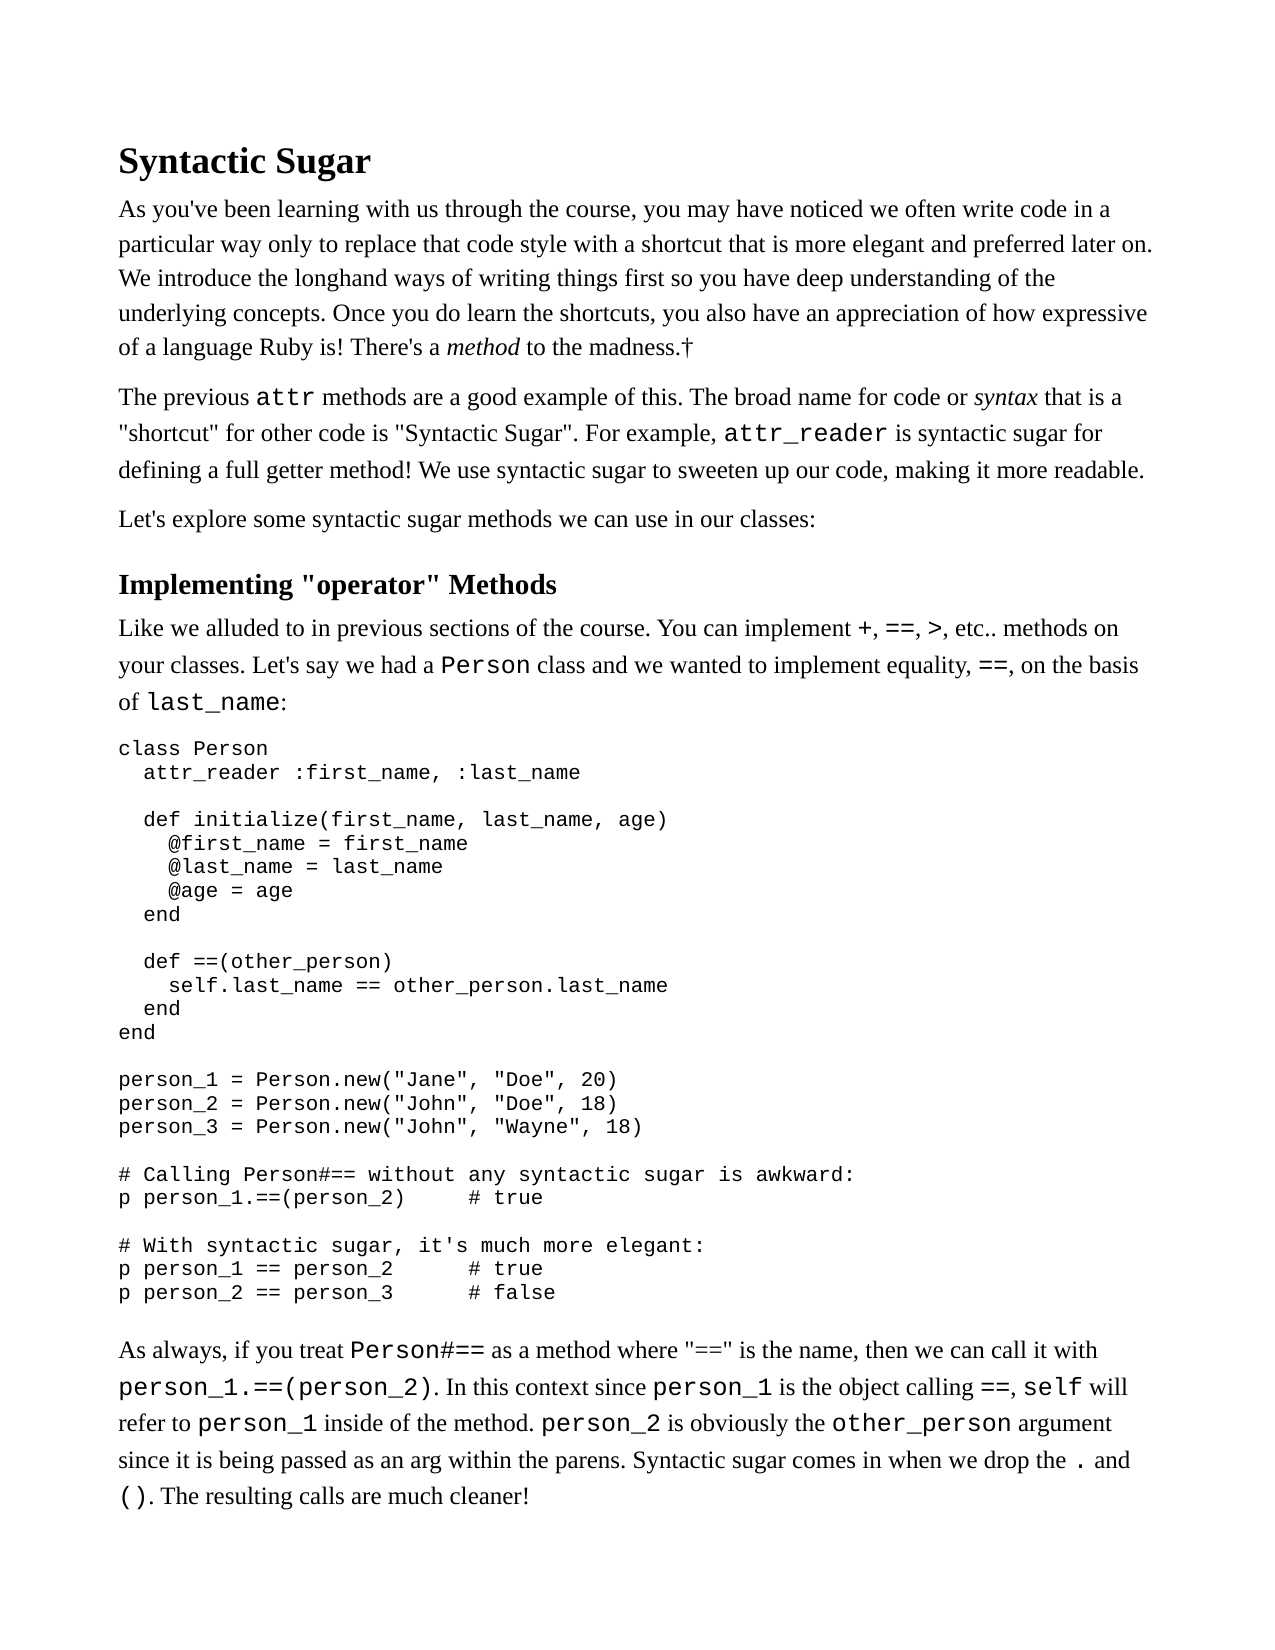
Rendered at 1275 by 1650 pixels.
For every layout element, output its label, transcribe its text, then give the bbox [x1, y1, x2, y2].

text As always, if you treat Person#== as a method where "==" is the name, then we can call it with person_1.==(person_2). In this context since person_1 is the object calling ==, self will refer to person_1 inside of the method. person_2 is obviously the other_person argument since it is being passed as an arg within the parens. Syntactic sugar comes in when we drop the . and (). The resulting calls are much cleaner! [118, 1335, 1157, 1512]
subtitle Syntactic Sugar [118, 139, 1157, 182]
text end [118, 904, 1157, 927]
text class Person [118, 738, 1157, 762]
text p person_1.==(person_2) # true [118, 1187, 1157, 1211]
text @first_name = first_name [118, 833, 1157, 856]
text end [118, 998, 1157, 1022]
text def ==(other_person) [118, 951, 1157, 974]
text attr_reader :first_name, :last_name [118, 762, 1157, 785]
text person_3 = Person.new("John", "Wayne", 18) [118, 1116, 1157, 1140]
text p person_1 == person_2 # true [118, 1258, 1157, 1282]
text person_2 = Person.new("John", "Doe", 18) [118, 1093, 1157, 1116]
text self.last_name == other_person.last_name [118, 974, 1157, 998]
text end [118, 1022, 1157, 1046]
text p person_2 == person_3 # false [118, 1282, 1157, 1306]
text # With syntactic sugar, it's much more elegant: [118, 1235, 1157, 1258]
text Let's explore some syntactic sugar methods we can use in our classes: [118, 504, 1157, 532]
text @last_name = last_name [118, 856, 1157, 880]
text person_1 = Person.new("Jane", "Doe", 20) [118, 1069, 1157, 1093]
text @age = age [118, 880, 1157, 904]
text The previous attr methods are a good example of this. The broad name for code or syntax that is a "shortcut" for other code is "Syntactic Sugar". For example, attr_reader is syntactic sugar for defining a full getter method! We use syntactic sugar to sweeten up our code, making it more readable. [118, 382, 1157, 483]
text # Calling Person#== without any syntactic sugar is awkward: [118, 1164, 1157, 1187]
subtitle Implementing "operator" Methods [118, 567, 1157, 601]
text Like we alluded to in previous sections of the course. You can implement +, ==, >, etc.. methods on your classes. Let's say we had a Person class and we wanted to implement equality, ==, on the basis of last_name: [118, 613, 1157, 717]
text As you've been learning with us through the course, you may have noticed we often write code in a particular way only to replace that code style with a shortcut that is more elegant and preferred later on. We introduce the longhand ways of writing things first so you have deep understanding of the underlying concepts. Once you do learn the shortcuts, you also have an appreciation of how expressive of a language Ruby is! There's a method to the madness.† [118, 194, 1157, 361]
text def initialize(first_name, last_name, age) [118, 809, 1157, 833]
